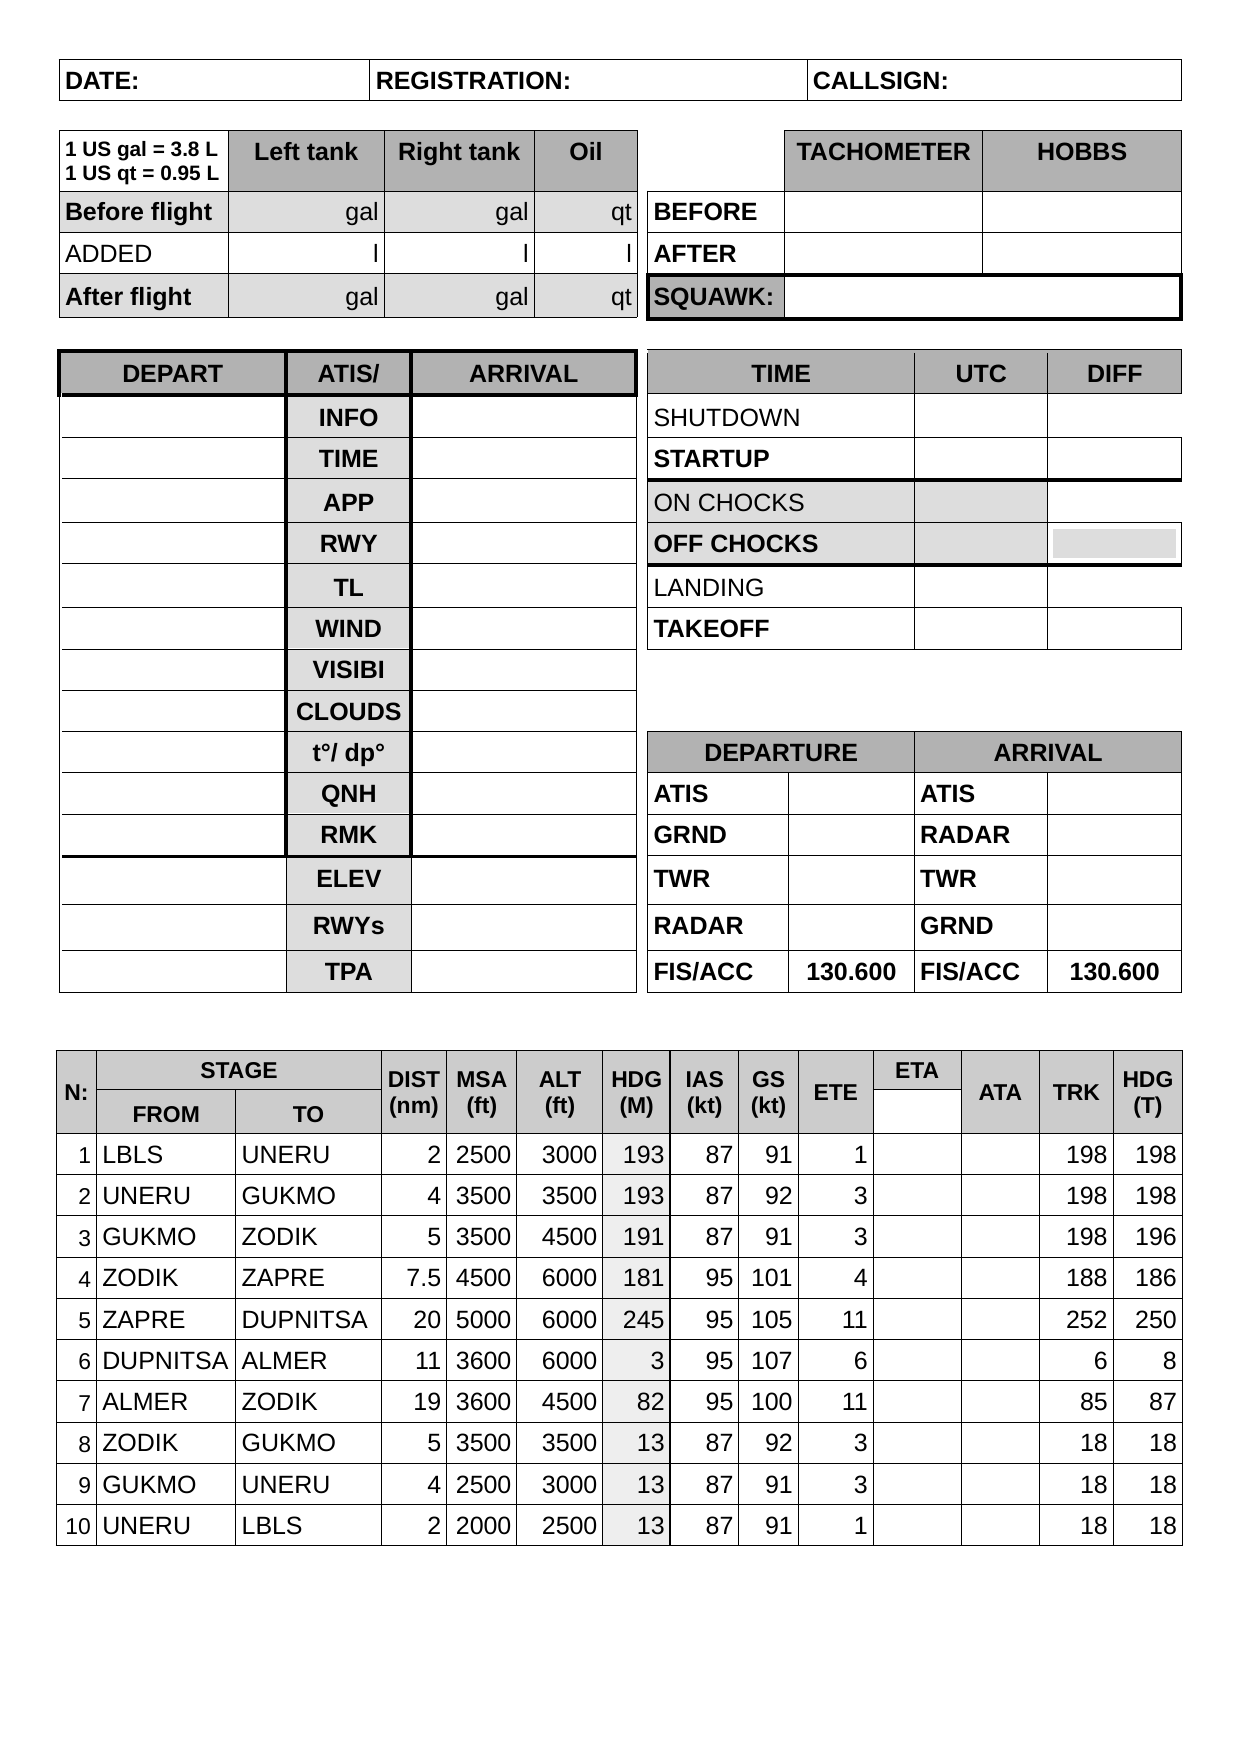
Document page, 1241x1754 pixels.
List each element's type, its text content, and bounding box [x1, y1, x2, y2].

table_cell 196 [1114, 1216, 1182, 1257]
table_cell [874, 1381, 961, 1422]
table_cell [412, 951, 636, 992]
table_cell [413, 691, 636, 731]
table_cell 18 [1114, 1464, 1182, 1504]
table_cell 91 [739, 1216, 798, 1257]
table_cell [1048, 650, 1181, 690]
table_cell 191 [603, 1216, 669, 1257]
table_cell 18 [1040, 1423, 1113, 1463]
table_cell [962, 1381, 1039, 1422]
table_cell 193 [603, 1134, 669, 1174]
table_cell 2 [57, 1175, 96, 1215]
table_cell [788, 650, 914, 690]
table_cell [648, 650, 788, 690]
table_cell 252 [1040, 1299, 1113, 1339]
table_cell [874, 1340, 961, 1380]
table_cell [874, 1505, 961, 1545]
table_cell [637, 690, 648, 731]
table_header ETA [874, 1051, 961, 1089]
table_header HOBBS [983, 131, 1181, 191]
table_cell 10 [57, 1505, 96, 1545]
table_header ETE [799, 1051, 873, 1133]
table_cell [915, 482, 1047, 522]
table_cell [1048, 608, 1181, 648]
table_cell RWYs [287, 905, 411, 950]
table_cell 3500 [447, 1423, 516, 1463]
table_cell 198 [1114, 1175, 1182, 1215]
table_cell 2 [382, 1134, 446, 1174]
table_cell 8 [57, 1423, 96, 1463]
table_cell [60, 522, 284, 563]
table_cell [914, 690, 1181, 731]
table_cell TO [236, 1090, 381, 1133]
table_cell [60, 607, 284, 648]
table_cell 20 [382, 1299, 446, 1339]
table_cell [413, 773, 636, 813]
table_header TRK [1040, 1051, 1113, 1133]
table_cell [637, 607, 647, 648]
table_cell [1048, 523, 1181, 563]
table_cell [413, 608, 636, 648]
table_cell 3500 [517, 1175, 602, 1215]
table_cell 193 [603, 1175, 669, 1215]
table_cell l [385, 233, 534, 273]
table_cell INFO [288, 397, 409, 437]
table_cell [962, 1299, 1039, 1339]
table_cell 4 [382, 1464, 446, 1504]
table_cell [962, 1464, 1039, 1504]
table_cell 19 [382, 1381, 446, 1422]
table_cell ARRIVAL [915, 732, 1181, 772]
table_cell [637, 731, 647, 772]
table_cell TPA [287, 951, 411, 992]
table_header MSA (ft) [447, 1051, 516, 1133]
table_cell 92 [739, 1423, 798, 1463]
table_cell [648, 690, 914, 731]
table_cell [637, 437, 647, 478]
table_cell [413, 438, 636, 478]
table_cell [874, 1216, 961, 1257]
table_cell [785, 233, 982, 273]
table_cell [60, 649, 284, 690]
table_cell 3 [603, 1340, 669, 1380]
table_cell l [535, 233, 637, 273]
table_cell 91 [739, 1134, 798, 1174]
table_cell 186 [1114, 1258, 1182, 1298]
table_cell 1 [799, 1505, 873, 1545]
table_cell [60, 904, 286, 950]
table_cell [962, 1216, 1039, 1257]
table_cell 82 [603, 1381, 669, 1422]
table_cell 198 [1114, 1134, 1182, 1174]
table_cell [637, 393, 647, 437]
table_cell [962, 1134, 1039, 1174]
table_cell 95 [671, 1299, 738, 1339]
table_cell 3000 [517, 1464, 602, 1504]
table_cell 87 [1114, 1381, 1182, 1422]
table_cell [874, 1423, 961, 1463]
table_cell [60, 393, 284, 437]
table_cell WIND [288, 608, 409, 648]
table_cell 6000 [517, 1340, 602, 1380]
table_cell APP [288, 479, 409, 522]
table_header Left tank [229, 131, 384, 191]
table_cell UNERU [236, 1134, 381, 1174]
table_cell ZODIK [236, 1216, 381, 1257]
table_cell 188 [1040, 1258, 1113, 1298]
table_cell 87 [671, 1134, 738, 1174]
table_header HDG (T) [1114, 1051, 1182, 1133]
table_cell [915, 438, 1047, 478]
table_cell TIME [288, 438, 409, 478]
table_header ATA [962, 1051, 1039, 1133]
table_cell [1048, 482, 1181, 522]
table_header [648, 130, 784, 191]
table_cell SHUTDOWN [648, 394, 914, 437]
table_cell 130.600 [789, 951, 914, 992]
table_cell qt [535, 274, 637, 317]
table_cell [914, 650, 1048, 690]
table_cell [60, 950, 286, 992]
table_cell 2500 [447, 1134, 516, 1174]
table_cell l [229, 233, 384, 273]
table_cell GRND [915, 905, 1047, 950]
table_header TIME [648, 350, 914, 393]
table_cell qt [535, 192, 637, 232]
table_cell ZODIK [97, 1258, 235, 1298]
table_cell [413, 815, 636, 855]
table_cell [638, 232, 647, 273]
table_cell 6000 [517, 1299, 602, 1339]
table_cell 5 [57, 1299, 96, 1339]
table_cell LBLS [236, 1505, 381, 1545]
table_cell 6 [799, 1340, 873, 1380]
table_cell 7 [57, 1381, 96, 1422]
table_cell [962, 1175, 1039, 1215]
table_cell [637, 814, 647, 855]
table_header DIFF [1048, 350, 1181, 393]
table_cell 18 [1114, 1423, 1182, 1463]
table_cell ALMER [97, 1381, 235, 1422]
table_cell QNH [288, 773, 409, 813]
table_cell After flight [60, 274, 228, 317]
table_cell 13 [603, 1423, 669, 1463]
table_cell 91 [739, 1505, 798, 1545]
table_cell 11 [382, 1340, 446, 1380]
table_cell 100 [739, 1381, 798, 1422]
table_cell [785, 277, 1179, 317]
table_cell [983, 233, 1181, 273]
table_cell [637, 950, 647, 992]
table_cell 11 [799, 1299, 873, 1339]
table_cell CLOUDS [288, 691, 409, 731]
table_header DIST (nm) [382, 1051, 446, 1133]
table_cell 18 [1040, 1505, 1113, 1545]
table_cell GUKMO [97, 1216, 235, 1257]
table_cell GUKMO [236, 1175, 381, 1215]
table_cell [637, 563, 647, 607]
table_cell FIS/ACC [648, 951, 788, 992]
table_cell RMK [288, 815, 409, 855]
table_cell 95 [671, 1381, 738, 1422]
table_cell 8 [1114, 1340, 1182, 1380]
table_cell ZAPRE [97, 1299, 235, 1339]
table_cell 3600 [447, 1340, 516, 1380]
table_cell 9 [57, 1464, 96, 1504]
table_cell OFF CHOCKS [648, 523, 914, 563]
table_cell 4500 [517, 1381, 602, 1422]
table_header CALLSIGN: [808, 60, 1181, 100]
table_cell 95 [671, 1258, 738, 1298]
table_cell FROM [97, 1090, 235, 1133]
table_cell GUKMO [97, 1464, 235, 1504]
table_cell [962, 1258, 1039, 1298]
table_cell [785, 192, 982, 232]
table_cell TL [288, 564, 409, 607]
table_header TACHOMETER [785, 131, 982, 191]
table_cell 85 [1040, 1381, 1113, 1422]
table_cell 2000 [447, 1505, 516, 1545]
table_cell RADAR [648, 905, 788, 950]
table_cell [637, 649, 648, 690]
table_cell [413, 479, 636, 522]
table_cell DUPNITSA [236, 1299, 381, 1339]
table_cell ATIS [915, 773, 1047, 813]
table_cell 245 [603, 1299, 669, 1339]
table_cell [983, 192, 1181, 232]
table_cell GRND [648, 815, 788, 855]
table_cell 91 [739, 1464, 798, 1504]
table_cell ZODIK [236, 1381, 381, 1422]
table_cell [789, 905, 914, 950]
table_cell 87 [671, 1175, 738, 1215]
table_cell 198 [1040, 1216, 1113, 1257]
table_cell [413, 564, 636, 607]
table_cell [874, 1090, 961, 1133]
table_cell AFTER [648, 233, 784, 273]
table_cell [1048, 905, 1181, 950]
table_cell gal [229, 192, 384, 232]
table_cell SQUAWK: [650, 277, 784, 317]
table_cell 95 [671, 1340, 738, 1380]
table_cell 3 [799, 1423, 873, 1463]
table_header [638, 349, 648, 393]
table_cell 11 [799, 1381, 873, 1422]
table_cell 3000 [517, 1134, 602, 1174]
table_cell [789, 815, 914, 855]
table_cell 3500 [517, 1423, 602, 1463]
table_cell 2 [382, 1505, 446, 1545]
table_cell 5 [382, 1216, 446, 1257]
table_cell 130.600 [1048, 951, 1181, 992]
table_cell [60, 731, 284, 772]
table_cell [60, 478, 284, 522]
table_cell [413, 732, 636, 772]
table_cell 1 [57, 1134, 96, 1174]
table_cell [915, 567, 1047, 607]
table_cell [638, 273, 646, 317]
table_header GS (kt) [739, 1051, 798, 1133]
table_cell [789, 773, 914, 813]
table_header 1 US gal = 3.8 L 1 US qt = 0.95 L [60, 131, 228, 191]
table_cell 198 [1040, 1175, 1113, 1215]
table_cell 3 [799, 1464, 873, 1504]
table_cell TAKEOFF [648, 608, 914, 648]
table_cell 3 [799, 1216, 873, 1257]
table_cell [60, 855, 286, 904]
table_cell ZAPRE [236, 1258, 381, 1298]
table_cell 105 [739, 1299, 798, 1339]
table_cell gal [229, 274, 384, 317]
table_cell 13 [603, 1464, 669, 1504]
table_cell 1 [799, 1134, 873, 1174]
table_cell GUKMO [236, 1423, 381, 1463]
table_cell gal [385, 192, 534, 232]
table_cell [413, 650, 636, 690]
table_cell [637, 522, 647, 563]
table_cell [1048, 856, 1181, 904]
table_header HDG (M) [603, 1051, 669, 1133]
table_cell TWR [648, 856, 788, 904]
table_cell [962, 1423, 1039, 1463]
table_cell [915, 394, 1047, 437]
table_cell [413, 523, 636, 563]
table_cell BEFORE [648, 192, 784, 232]
table_header ARRIVAL [413, 353, 634, 393]
table_cell [1048, 394, 1181, 437]
table_cell 4 [57, 1258, 96, 1298]
table_cell [915, 608, 1047, 648]
table_header ATIS/ [288, 353, 409, 393]
table_cell 13 [603, 1505, 669, 1545]
table_cell [1048, 567, 1181, 607]
table_cell [1048, 815, 1181, 855]
table_cell 4 [799, 1258, 873, 1298]
table_cell 87 [671, 1216, 738, 1257]
table_cell [1048, 438, 1181, 478]
table_cell gal [385, 274, 534, 317]
table_cell FIS/ACC [915, 951, 1047, 992]
table_cell [874, 1258, 961, 1298]
table_cell ALMER [236, 1340, 381, 1380]
table_cell 3500 [447, 1175, 516, 1215]
table_cell 101 [739, 1258, 798, 1298]
table_cell [874, 1134, 961, 1174]
table_cell ON CHOCKS [648, 482, 914, 522]
table_cell [60, 690, 284, 731]
table_cell Before flight [60, 192, 228, 232]
table_cell 3500 [447, 1216, 516, 1257]
table_cell [874, 1175, 961, 1215]
table_cell 3600 [447, 1381, 516, 1422]
table_cell 198 [1040, 1134, 1113, 1174]
table_cell LBLS [97, 1134, 235, 1174]
table_cell [789, 856, 914, 904]
table_cell 2500 [517, 1505, 602, 1545]
table_cell t°/ dp° [288, 732, 409, 772]
table_cell DUPNITSA [97, 1340, 235, 1380]
table_cell TWR [915, 856, 1047, 904]
table_cell VISIBI [288, 650, 409, 690]
table_cell DEPARTURE [648, 732, 914, 772]
table_cell 6000 [517, 1258, 602, 1298]
table_header IAS (kt) [671, 1051, 738, 1133]
table_cell [1048, 773, 1181, 813]
table_cell 7.5 [382, 1258, 446, 1298]
table_cell 107 [739, 1340, 798, 1380]
table_cell 3 [57, 1216, 96, 1257]
table_cell ADDED [60, 233, 228, 273]
table_header UTC [914, 350, 1048, 393]
table_cell 87 [671, 1464, 738, 1504]
table_cell 87 [671, 1423, 738, 1463]
table_cell [60, 772, 284, 813]
table_cell 92 [739, 1175, 798, 1215]
table_cell 4500 [517, 1216, 602, 1257]
table_header REGISTRATION: [370, 60, 807, 100]
table_cell 87 [671, 1505, 738, 1545]
table_cell UNERU [97, 1175, 235, 1215]
table_cell [915, 523, 1047, 563]
table_cell [874, 1299, 961, 1339]
table_cell ELEV [287, 858, 411, 904]
table_header DATE: [60, 60, 369, 100]
table_cell ZODIK [97, 1423, 235, 1463]
table_cell 181 [603, 1258, 669, 1298]
table_header [638, 130, 648, 191]
table_cell [60, 814, 284, 855]
table_cell RADAR [915, 815, 1047, 855]
table_header Oil [535, 131, 637, 191]
table_cell UNERU [97, 1505, 235, 1545]
table_cell [962, 1505, 1039, 1545]
table_cell 3 [799, 1175, 873, 1215]
table_cell UNERU [236, 1464, 381, 1504]
table_cell 4 [382, 1175, 446, 1215]
table_cell 18 [1040, 1464, 1113, 1504]
table_cell [637, 772, 647, 813]
table_cell [413, 397, 636, 437]
table_cell [412, 905, 636, 950]
table_cell LANDING [648, 567, 914, 607]
table_header ALT (ft) [517, 1051, 602, 1133]
table_cell 4500 [447, 1258, 516, 1298]
table_cell [60, 563, 284, 607]
table_cell [874, 1464, 961, 1504]
table_cell 5 [382, 1423, 446, 1463]
table_header Right tank [385, 131, 534, 191]
table_cell [637, 904, 647, 950]
table_cell 2500 [447, 1464, 516, 1504]
table_header DEPART [61, 353, 284, 393]
table_cell [412, 858, 636, 904]
table_header STAGE [97, 1051, 381, 1089]
table_cell [637, 478, 647, 522]
table_cell 5000 [447, 1299, 516, 1339]
table_cell 6 [1040, 1340, 1113, 1380]
table_cell [962, 1340, 1039, 1380]
table_cell 6 [57, 1340, 96, 1380]
table_cell [637, 855, 647, 904]
table_cell RWY [288, 523, 409, 563]
table_cell ATIS [648, 773, 788, 813]
table_cell [60, 437, 284, 478]
table_cell STARTUP [648, 438, 914, 478]
table_cell 18 [1114, 1505, 1182, 1545]
table_header N: [57, 1051, 96, 1133]
table_cell 250 [1114, 1299, 1182, 1339]
table_cell [638, 191, 647, 232]
